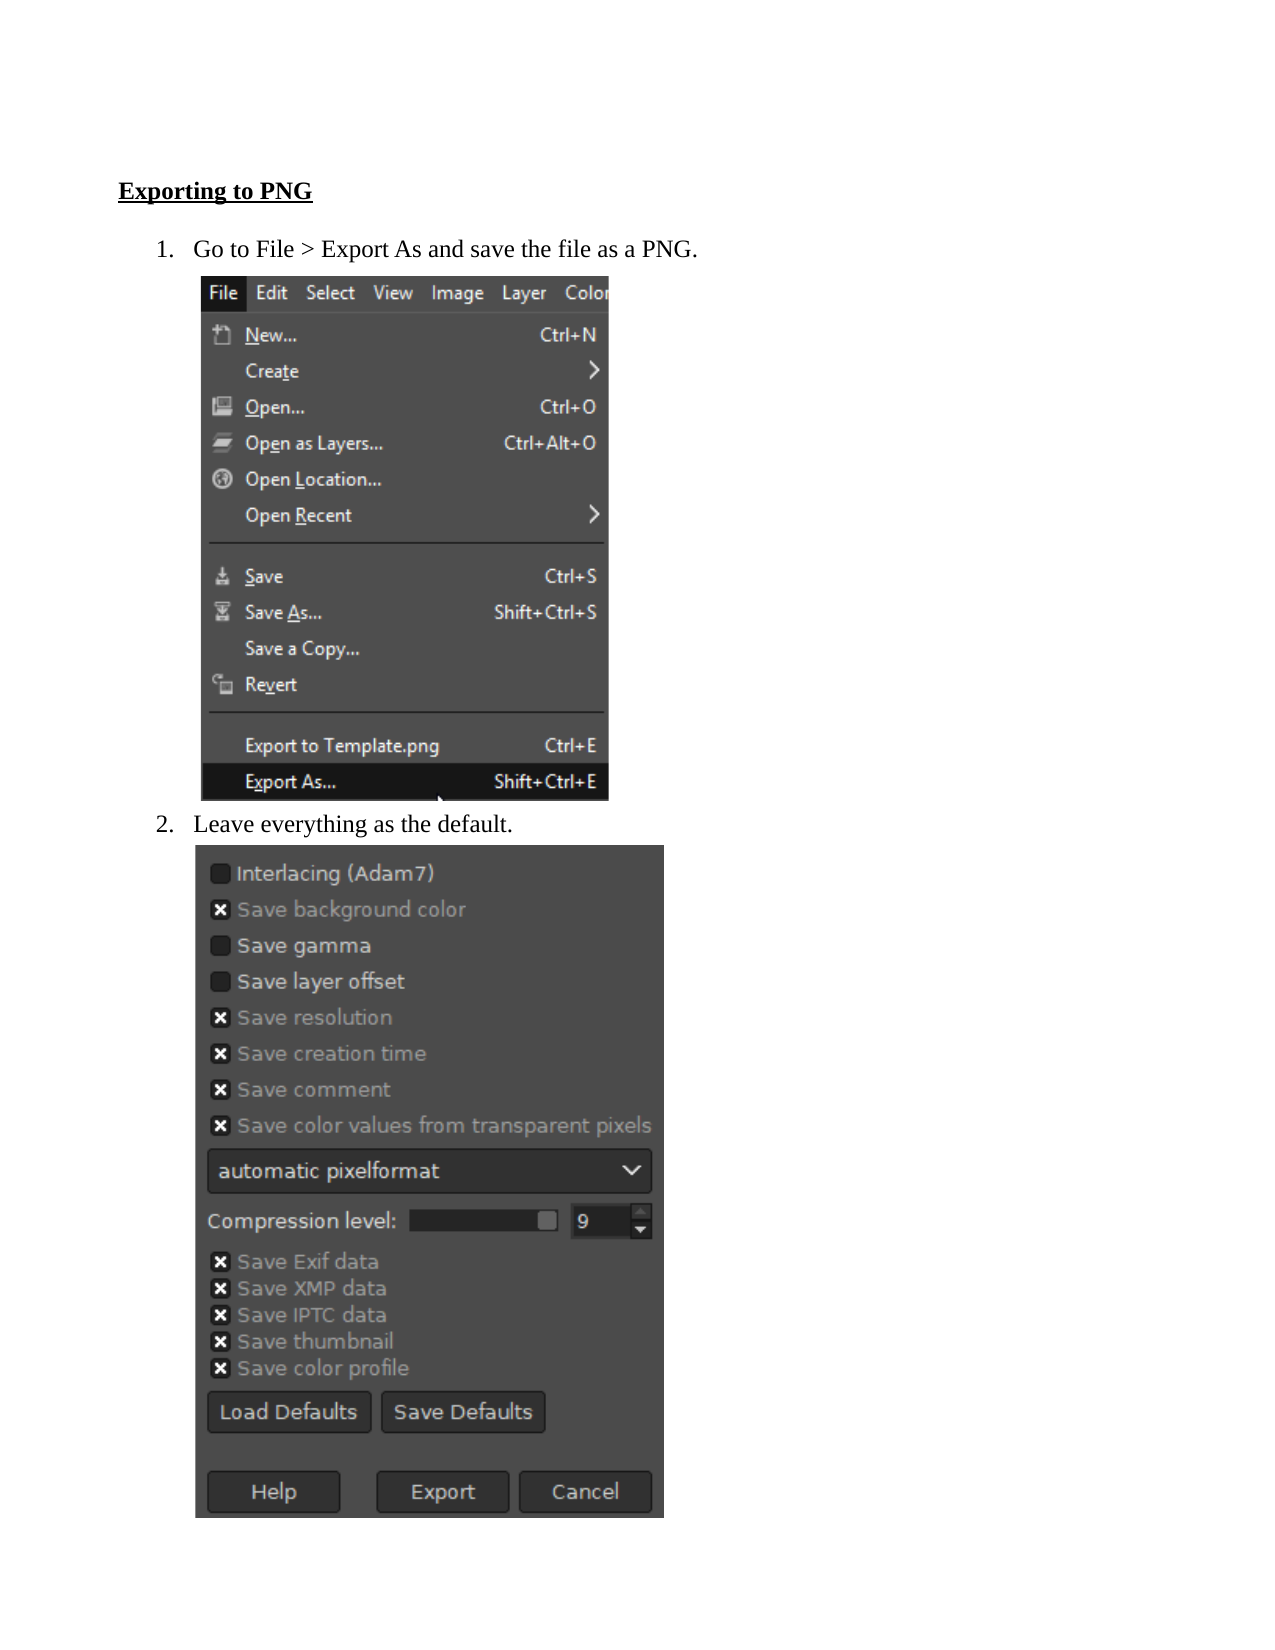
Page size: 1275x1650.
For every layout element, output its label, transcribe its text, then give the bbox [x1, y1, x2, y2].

picture [200, 276, 609, 801]
list Go to File > Export As and save the file as a PNG. [156, 234, 1157, 263]
picture [195, 845, 664, 1518]
text Exporting to PNG [118, 176, 1157, 205]
list Leave everything as the default. [156, 809, 1157, 838]
